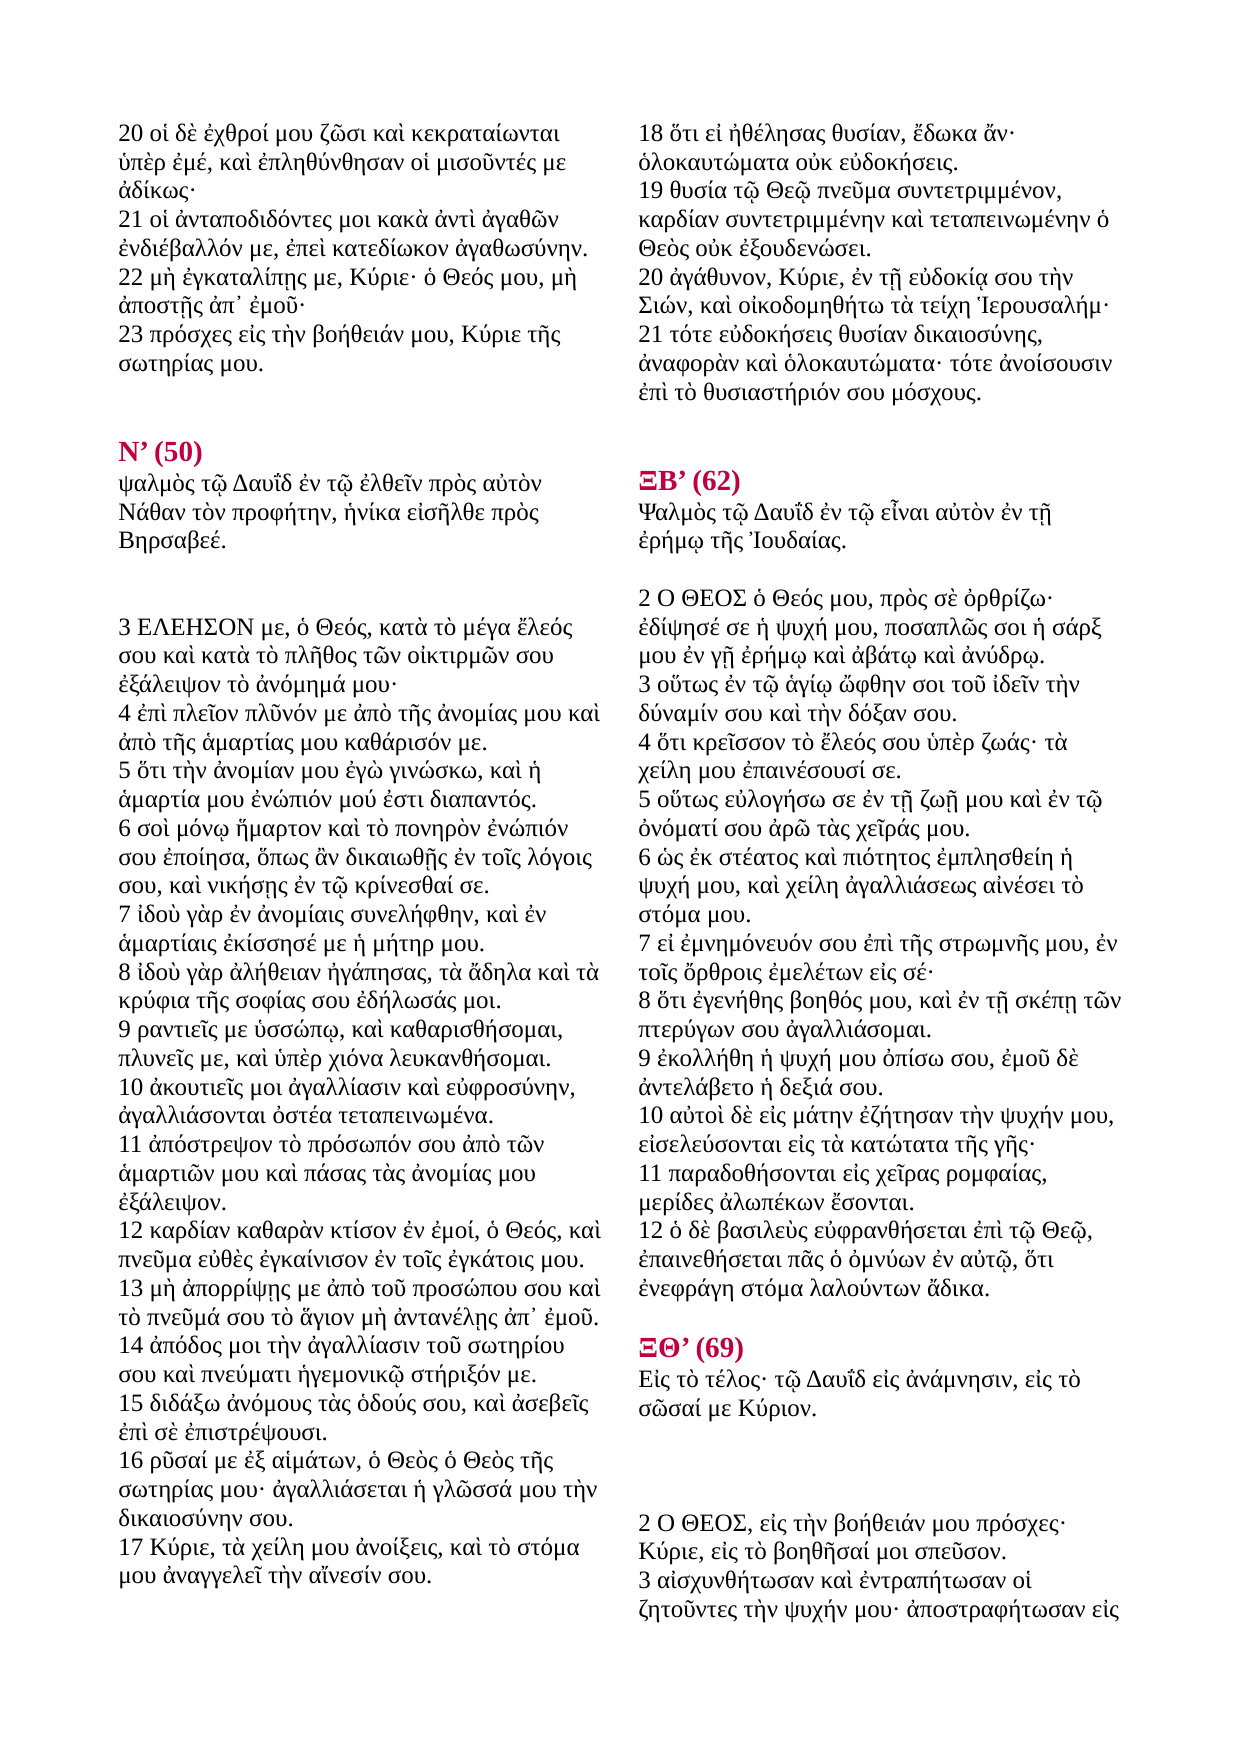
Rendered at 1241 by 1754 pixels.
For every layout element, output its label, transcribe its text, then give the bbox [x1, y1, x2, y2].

text 9 ἐκολλήθη ἡ ψυχή μου ὀπίσω σου, ἐμοῦ δὲ ἀντελάβετο ἡ δεξιά σου. [638, 1043, 1122, 1100]
text 20 ἀγάθυνον, Κύριε, ἐν τῇ εὐδοκίᾳ σου τὴν Σιών, καὶ οἰκοδομηθήτω τὰ τείχη Ἱερουσαλήμ· [638, 262, 1122, 319]
text 17 Κύριε, τὰ χείλη μου ἀνοίξεις, καὶ τὸ στόμα μου ἀναγγελεῖ τὴν αἴνεσίν σου. [118, 1532, 602, 1589]
text 20 οἱ δὲ ἐχθροί μου ζῶσι καὶ κεκραταίωνται ὑπὲρ ἐμέ, καὶ ἐπληθύνθησαν οἱ μισοῦντές με ἀδίκως· [118, 118, 602, 204]
text 4 ἐπὶ πλεῖον πλῦνόν με ἀπὸ τῆς ἀνομίας μου καὶ ἀπὸ τῆς ἁμαρτίας μου καθάρισόν με. [118, 698, 602, 755]
text 8 ὅτι ἐγενήθης βοηθός μου, καὶ ἐν τῇ σκέπῃ τῶν πτερύγων σου ἀγαλλιάσομαι. [638, 985, 1122, 1043]
text 7 εἰ ἐμνημόνευόν σου ἐπὶ τῆς στρωμνῆς μου, ἐν τοῖς ὄρθροις ἐμελέτων εἰς σέ· [638, 928, 1122, 985]
text 18 ὅτι εἰ ἠθέλησας θυσίαν, ἔδωκα ἄν· ὁλοκαυτώματα οὐκ εὐδοκήσεις. [638, 118, 1122, 176]
text 23 πρόσχες εἰς τὴν βοήθειάν μου, Κύριε τῆς σωτηρίας μου. Ν’ (50) ψαλμὸς τῷ Δαυΐδ ἐν τῷ ἐλθεῖν πρὸς αὐτὸν Νάθαν τὸν προφήτην, ἡνίκα εἰσῆλθε πρὸς Βηρσαβεέ. [118, 319, 602, 554]
text 21 οἱ ἀνταποδιδόντες μοι κακὰ ἀντὶ ἀγαθῶν ἐνδιέβαλλόν με, ἐπεὶ κατεδίωκον ἀγαθωσύνην. [118, 204, 602, 262]
text 5 ὅτι τὴν ἀνομίαν μου ἐγὼ γινώσκω, καὶ ἡ ἁμαρτία μου ἐνώπιόν μού ἐστι διαπαντός. [118, 755, 602, 813]
text 5 οὕτως εὐλογήσω σε ἐν τῇ ζωῇ μου καὶ ἐν τῷ ὀνόματί σου ἀρῶ τὰς χεῖράς μου. [638, 784, 1122, 842]
text 3 αἰσχυνθήτωσαν καὶ ἐντραπήτωσαν οἱ ζητοῦντες τὴν ψυχήν μου· ἀποστραφήτωσαν εἰς [638, 1565, 1122, 1623]
text 10 ἀκουτιεῖς μοι ἀγαλλίασιν καὶ εὐφροσύνην, ἀγαλλιάσονται ὀστέα τεταπεινωμένα. [118, 1072, 602, 1129]
text 16 ρῦσαί με ἐξ αἱμάτων, ὁ Θεὸς ὁ Θεὸς τῆς σωτηρίας μου· ἀγαλλιάσεται ἡ γλῶσσά μου τὴν δικαιοσύνην σου. [118, 1445, 602, 1532]
text 4 ὅτι κρεῖσσον τὸ ἔλεός σου ὑπὲρ ζωάς· τὰ χείλη μου ἐπαινέσουσί σε. [638, 727, 1122, 784]
text 11 παραδοθήσονται εἰς χεῖρας ρομφαίας, μερίδες ἀλωπέκων ἔσονται. [638, 1158, 1122, 1215]
text 22 μὴ ἐγκαταλίπῃς με, Κύριε· ὁ Θεός μου, μὴ ἀποστῇς ἀπ᾿ ἐμοῦ· [118, 262, 602, 319]
text ΞΒ’ (62) [638, 434, 1122, 497]
text 13 μὴ ἀπορρίψῃς με ἀπὸ τοῦ προσώπου σου καὶ τὸ πνεῦμά σου τὸ ἅγιον μὴ ἀντανέλῃς ἀπ᾿ ἐμοῦ. [118, 1273, 602, 1330]
text 7 ἰδοὺ γὰρ ἐν ἀνομίαις συνελήφθην, καὶ ἐν ἁμαρτίαις ἐκίσσησέ με ἡ μήτηρ μου. [118, 899, 602, 957]
text 6 σοὶ μόνῳ ἥμαρτον καὶ τὸ πονηρὸν ἐνώπιόν σου ἐποίησα, ὅπως ἂν δικαιωθῇς ἐν τοῖς λόγοις σου, καὶ νικήσῃς ἐν τῷ κρίνεσθαί σε. [118, 813, 602, 899]
text 9 ραντιεῖς με ὑσσώπῳ, καὶ καθαρισθήσομαι, πλυνεῖς με, καὶ ὑπὲρ χιόνα λευκανθήσομαι. [118, 1014, 602, 1072]
text 2 Ο ΘΕΟΣ, εἰς τὴν βοήθειάν μου πρόσχες· Κύριε, εἰς τὸ βοηθῆσαί μοι σπεῦσον. [638, 1508, 1122, 1565]
text 3 ΕΛΕΗΣΟΝ με, ὁ Θεός, κατὰ τὸ μέγα ἔλεός σου καὶ κατὰ τὸ πλῆθος τῶν οἰκτιρμῶν σου ἐξάλειψον τὸ ἀνόμημά μου· [118, 612, 602, 698]
text 19 θυσία τῷ Θεῷ πνεῦμα συντετριμμένον, καρδίαν συντετριμμένην καὶ τεταπεινωμένην ὁ Θεὸς οὐκ ἐξουδενώσει. [638, 176, 1122, 262]
text 12 ὁ δὲ βασιλεὺς εὐφρανθήσεται ἐπὶ τῷ Θεῷ, ἐπαινεθήσεται πᾶς ὁ ὀμνύων ἐν αὐτῷ, ὅτι ἐνεφράγη στόμα λαλούντων ἄδικα. ΞΘ’ (69) Εἰς τὸ τέλος· τῷ Δαυΐδ εἰς ἀνάμνησιν, εἰς τὸ σῶσαί με Κύριον. [638, 1215, 1122, 1421]
text 11 ἀπόστρεψον τὸ πρόσωπόν σου ἀπὸ τῶν ἁμαρτιῶν μου καὶ πάσας τὰς ἀνομίας μου ἐξάλειψον. [118, 1129, 602, 1215]
text 6 ὡς ἐκ στέατος καὶ πιότητος ἐμπλησθείη ἡ ψυχή μου, καὶ χείλη ἀγαλλιάσεως αἰνέσει τὸ στόμα μου. [638, 842, 1122, 928]
text 12 καρδίαν καθαρὰν κτίσον ἐν ἐμοί, ὁ Θεός, καὶ πνεῦμα εὐθὲς ἐγκαίνισον ἐν τοῖς ἐγκάτοις μου. [118, 1215, 602, 1273]
text 2 Ο ΘΕΟΣ ὁ Θεός μου, πρὸς σὲ ὀρθρίζω· ἐδίψησέ σε ἡ ψυχή μου, ποσαπλῶς σοι ἡ σάρξ μου ἐν γῇ ἐρήμῳ καὶ ἀβάτῳ καὶ ἀνύδρῳ. [638, 583, 1122, 669]
text 14 ἀπόδος μοι τὴν ἀγαλλίασιν τοῦ σωτηρίου σου καὶ πνεύματι ἡγεμονικῷ στήριξόν με. [118, 1330, 602, 1388]
text 8 ἰδοὺ γὰρ ἀλήθειαν ἠγάπησας, τὰ ἄδηλα καὶ τὰ κρύφια τῆς σοφίας σου ἐδήλωσάς μοι. [118, 957, 602, 1014]
text Ψαλμὸς τῷ Δαυΐδ ἐν τῷ εἶναι αὐτὸν ἐν τῇ ἐρήμῳ τῆς Ἰουδαίας. [638, 497, 1122, 554]
text 10 αὐτοὶ δὲ εἰς μάτην ἐζήτησαν τὴν ψυχήν μου, εἰσελεύσονται εἰς τὰ κατώτατα τῆς γῆς· [638, 1100, 1122, 1158]
text 15 διδάξω ἀνόμους τὰς ὁδούς σου, καὶ ἀσεβεῖς ἐπὶ σὲ ἐπιστρέψουσι. [118, 1388, 602, 1445]
text 21 τότε εὐδοκήσεις θυσίαν δικαιοσύνης, ἀναφορὰν καὶ ὁλοκαυτώματα· τότε ἀνοίσουσιν ἐπὶ τὸ θυσιαστήριόν σου μόσχους. [638, 319, 1122, 406]
text 3 οὕτως ἐν τῷ ἁγίῳ ὤφθην σοι τοῦ ἰδεῖν τὴν δύναμίν σου καὶ τὴν δόξαν σου. [638, 669, 1122, 727]
